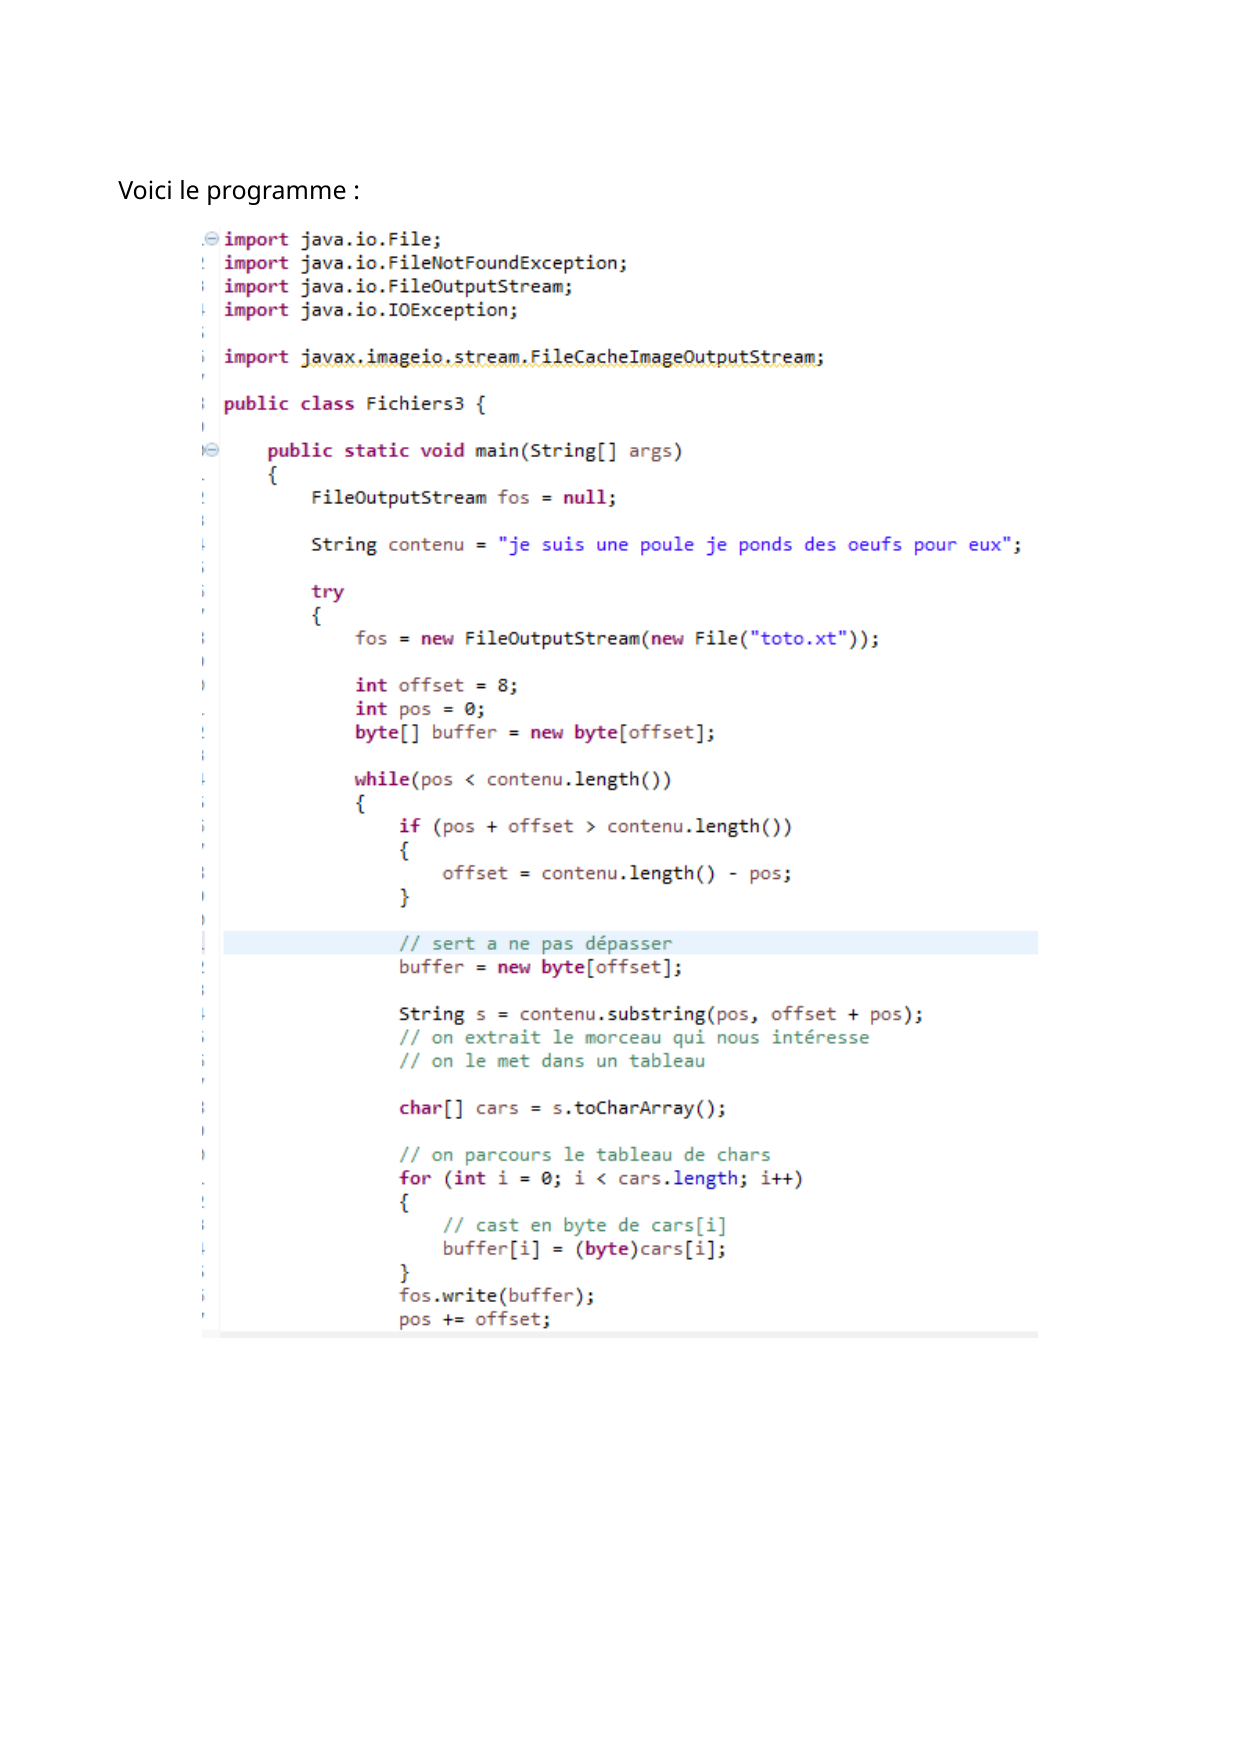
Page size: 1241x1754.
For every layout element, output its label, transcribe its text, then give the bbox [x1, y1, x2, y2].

picture [202, 227, 1039, 1338]
text Voici le programme : [118, 173, 1122, 207]
